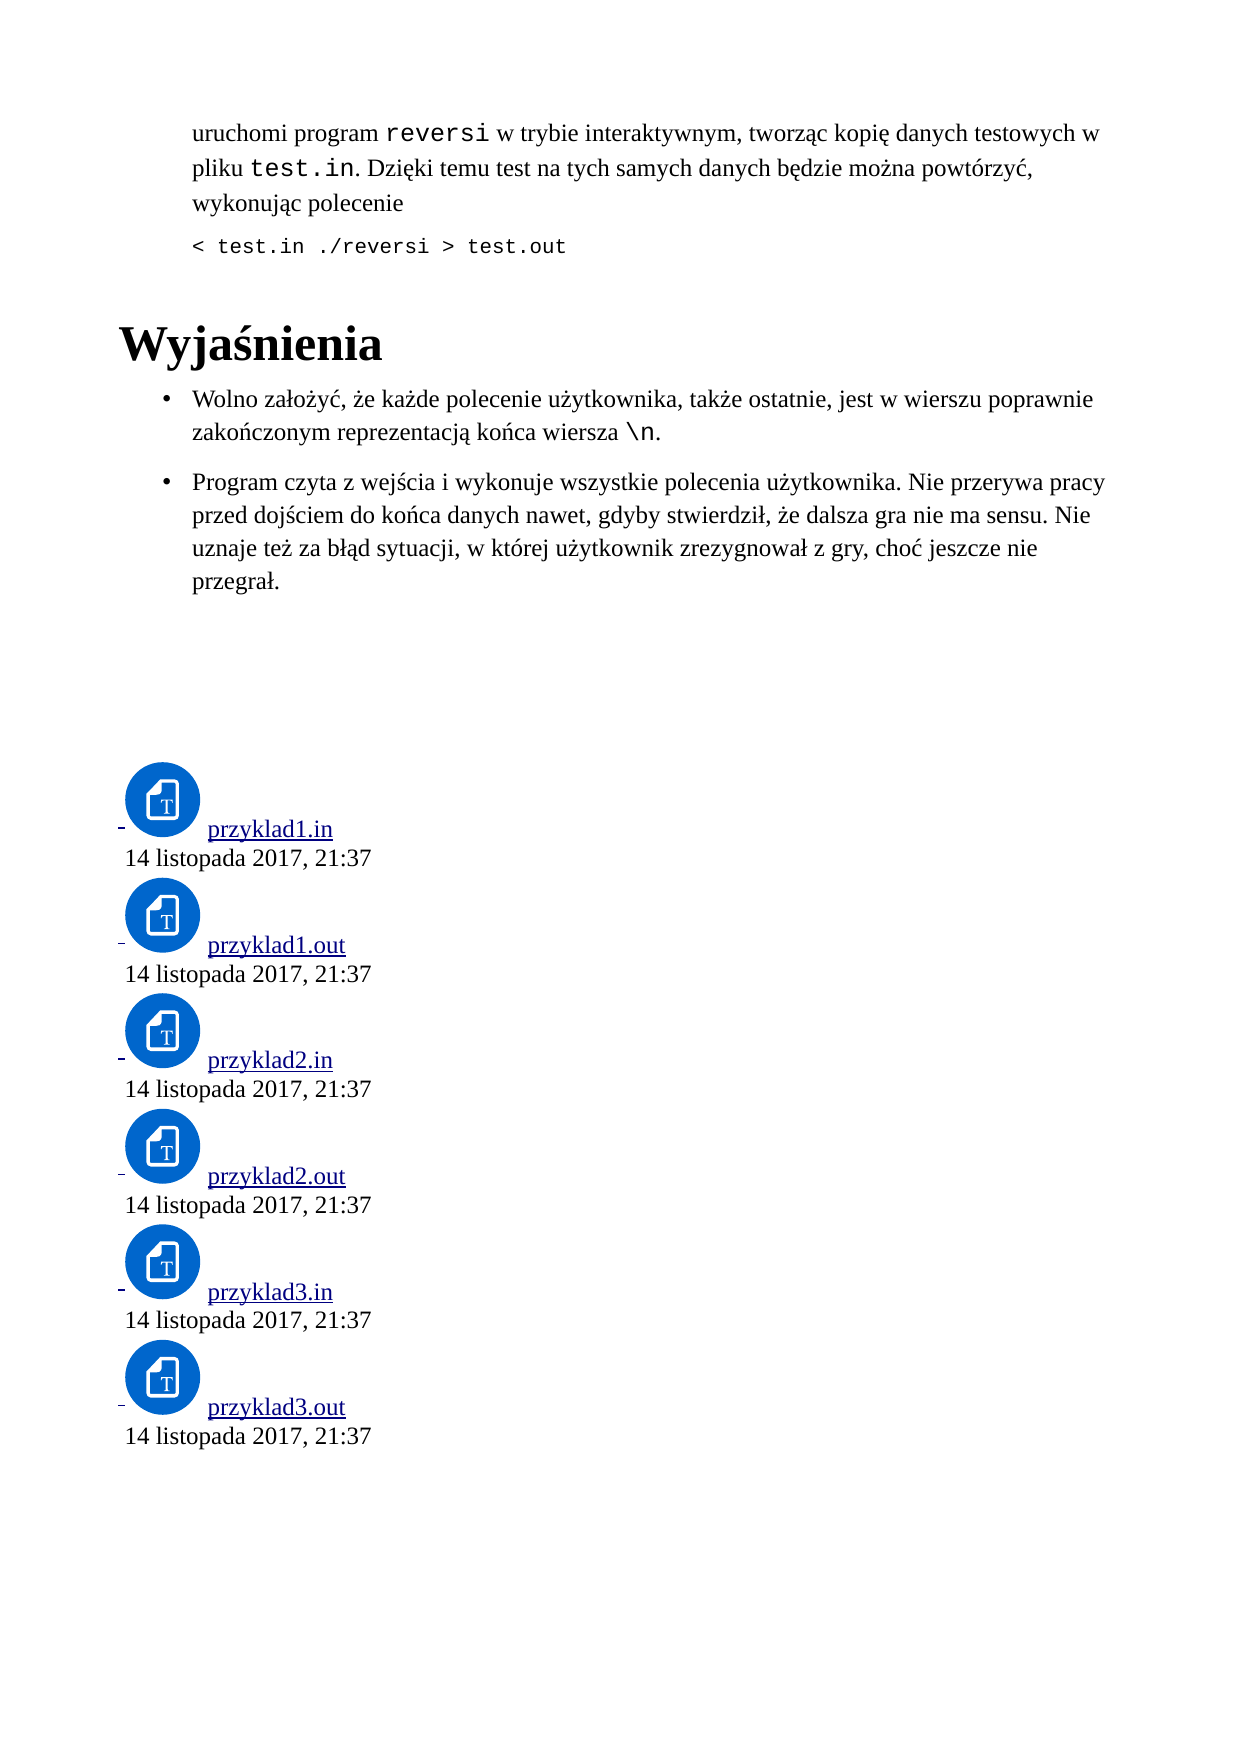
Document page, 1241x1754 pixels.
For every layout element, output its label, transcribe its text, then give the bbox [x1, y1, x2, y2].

table_header przyklad2.in 14 listopada 2017, 21:37 [124, 993, 380, 1103]
list uruchomi program reversi w trybie interaktywnym, tworząc kopię danych testowych w pliku test.in. Dzięki temu test na tych samych danych będzie można powtórzyć, wykonując polecenie [162, 118, 1122, 217]
table_header [118, 1108, 124, 1174]
table_header przyklad3.in 14 listopada 2017, 21:37 [124, 1224, 380, 1334]
table_header [118, 1406, 124, 1450]
table_header [118, 1224, 124, 1289]
list Wolno założyć, że każde polecenie użytkownika, także ostatnie, jest w wierszu poprawnie zakończonym reprezentacją końca wiersza \n. [162, 384, 1122, 448]
table_header [118, 1175, 124, 1219]
table_header przyklad1.in 14 listopada 2017, 21:37 [124, 761, 380, 872]
table_header [118, 877, 124, 943]
table_header przyklad3.out 14 listopada 2017, 21:37 [124, 1339, 380, 1450]
list Program czyta z wejścia i wykonuje wszystkie polecenia użytkownika. Nie przerywa pracy przed dojściem do końca danych nawet, gdyby stwierdził, że dalsza gra nie ma sensu. Nie uznaje też za błąd sytuacji, w której użytkownik zrezygnował z gry, choć jeszcze nie przegrał. [162, 467, 1122, 595]
subtitle Wyjaśnienia [118, 314, 1122, 372]
table_header [118, 1291, 124, 1334]
table_header [118, 761, 124, 827]
table_header [118, 993, 124, 1058]
table_header [118, 1060, 124, 1103]
table_header [118, 829, 124, 872]
table_header przyklad1.out 14 listopada 2017, 21:37 [124, 877, 380, 988]
table_header przyklad2.out 14 listopada 2017, 21:37 [124, 1108, 380, 1219]
table_header [118, 944, 124, 988]
list < test.in ./reversi > test.out [162, 236, 1122, 259]
table_header [118, 1339, 124, 1405]
